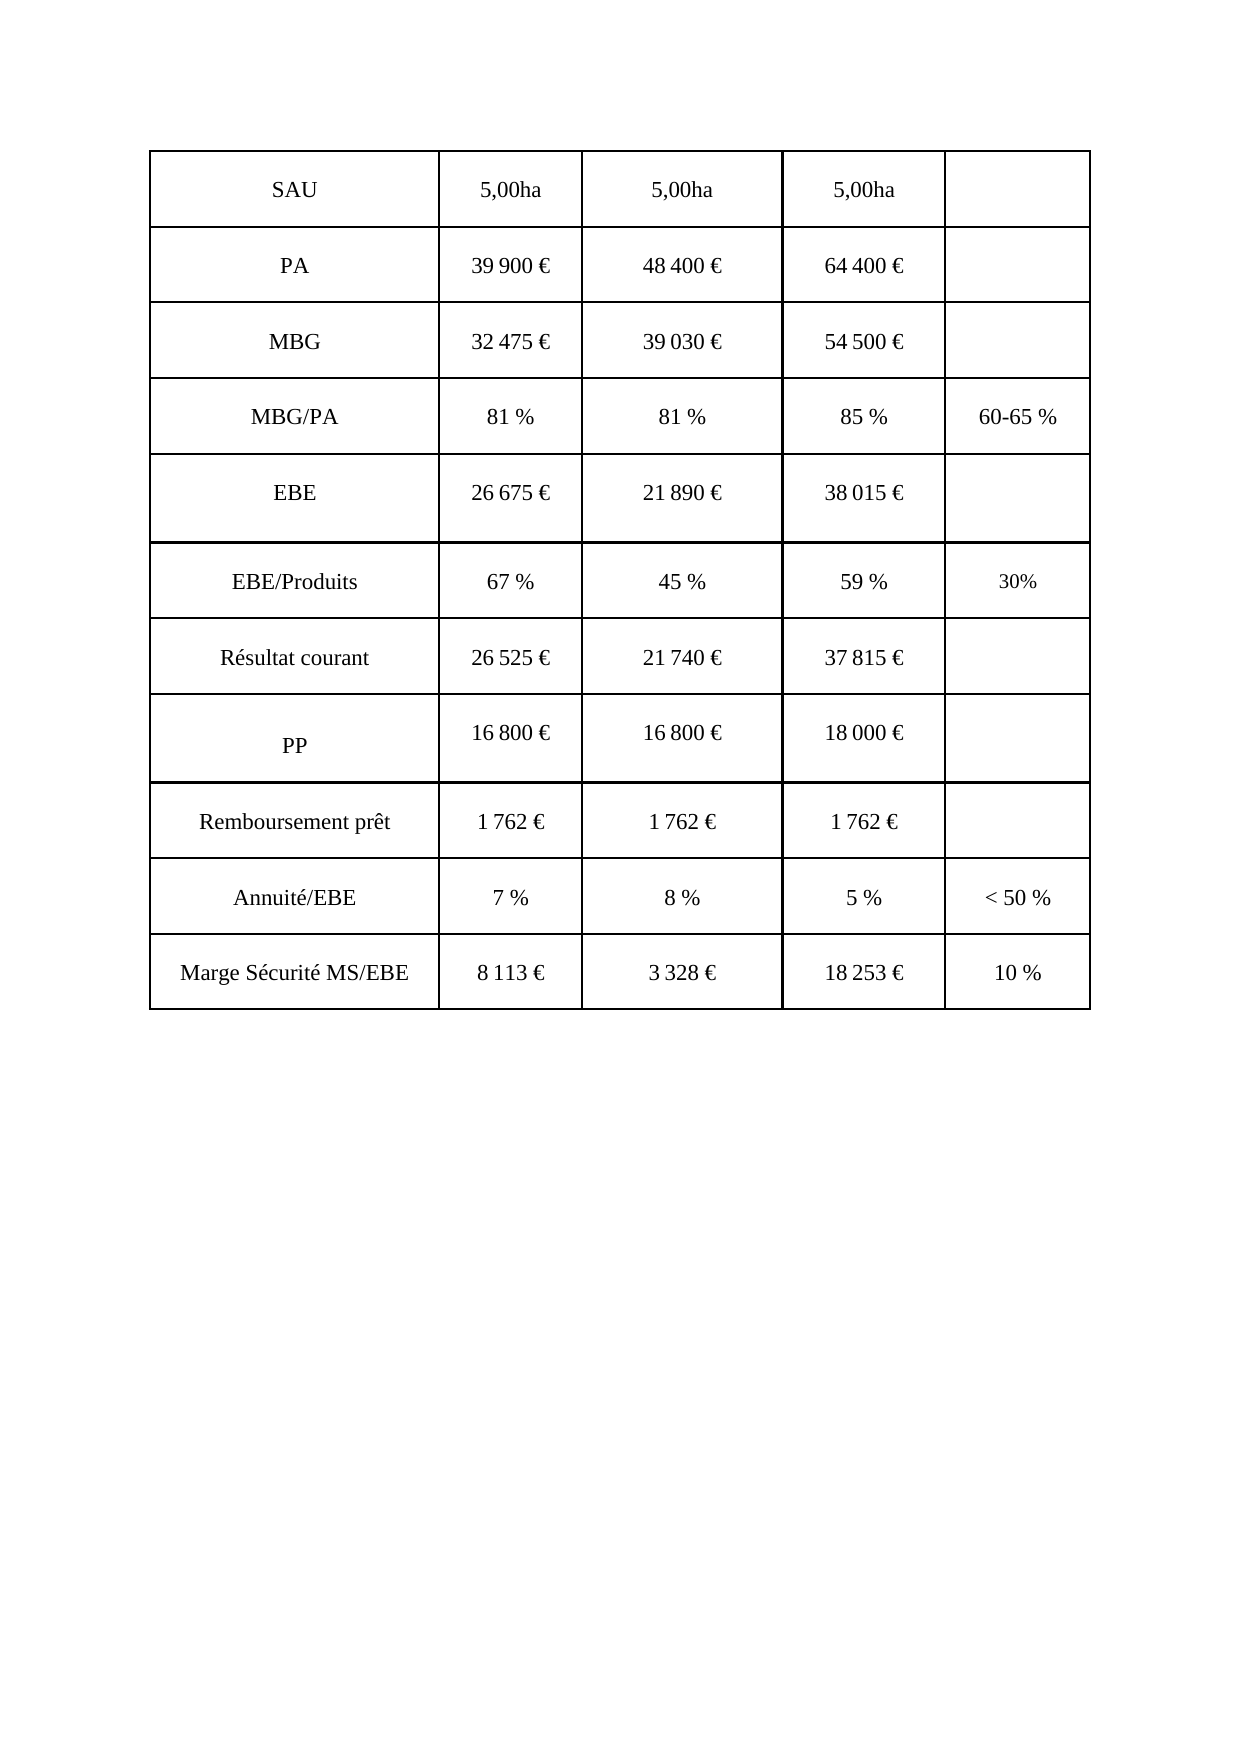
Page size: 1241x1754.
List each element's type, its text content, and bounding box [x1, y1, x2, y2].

table_cell 32 475 € [440, 303, 581, 377]
table_cell 1 762 € [784, 784, 944, 857]
table_cell 21 740 € [583, 619, 781, 693]
table_cell 67 % [440, 544, 581, 617]
table_cell 30% [946, 544, 1089, 617]
table_cell PP [151, 695, 438, 781]
table_cell MBG/PA [151, 379, 438, 452]
table_cell 37 815 € [784, 619, 944, 693]
table_cell 26 675 € [440, 455, 581, 541]
table_cell 8 113 € [440, 935, 581, 1008]
table_cell 81 % [583, 379, 781, 452]
table_cell 48 400 € [583, 228, 781, 301]
table_cell 64 400 € [784, 228, 944, 301]
table_cell 39 030 € [583, 303, 781, 377]
table_cell 81 % [440, 379, 581, 452]
table_cell 8 % [583, 859, 781, 933]
table_cell 85 % [784, 379, 944, 452]
table_cell [946, 152, 1089, 226]
table_cell [946, 228, 1089, 301]
table_cell Annuité/EBE [151, 859, 438, 933]
table_cell Résultat courant [151, 619, 438, 693]
table_cell 5 % [784, 859, 944, 933]
table_cell 18 253 € [784, 935, 944, 1008]
table_cell SAU [151, 152, 438, 226]
table_cell EBE [151, 455, 438, 541]
table_cell < 50 % [946, 859, 1089, 933]
table_cell 45 % [583, 544, 781, 617]
table_cell 26 525 € [440, 619, 581, 693]
table_cell [946, 455, 1089, 541]
table_cell [946, 784, 1089, 857]
table_cell [946, 619, 1089, 693]
table_cell 1 762 € [440, 784, 581, 857]
table_cell PA [151, 228, 438, 301]
table_cell 16 800 € [440, 695, 581, 781]
table_cell 18 000 € [784, 695, 944, 781]
table_cell 10 % [946, 935, 1089, 1008]
table_cell 5,00ha [440, 152, 581, 226]
table_cell 1 762 € [583, 784, 781, 857]
table_cell 7 % [440, 859, 581, 933]
table_cell 16 800 € [583, 695, 781, 781]
table_cell MBG [151, 303, 438, 377]
table_cell 60-65 % [946, 379, 1089, 452]
table_cell 59 % [784, 544, 944, 617]
table_cell 39 900 € [440, 228, 581, 301]
table_cell 5,00ha [583, 152, 781, 226]
table_cell Remboursement prêt [151, 784, 438, 857]
table_cell Marge Sécurité MS/EBE [151, 935, 438, 1008]
table_cell 21 890 € [583, 455, 781, 541]
table_cell 54 500 € [784, 303, 944, 377]
table_cell 5,00ha [784, 152, 944, 226]
table_cell 38 015 € [784, 455, 944, 541]
table_cell [946, 303, 1089, 377]
table_cell EBE/Produits [151, 544, 438, 617]
table_cell [946, 695, 1089, 781]
table_cell 3 328 € [583, 935, 781, 1008]
